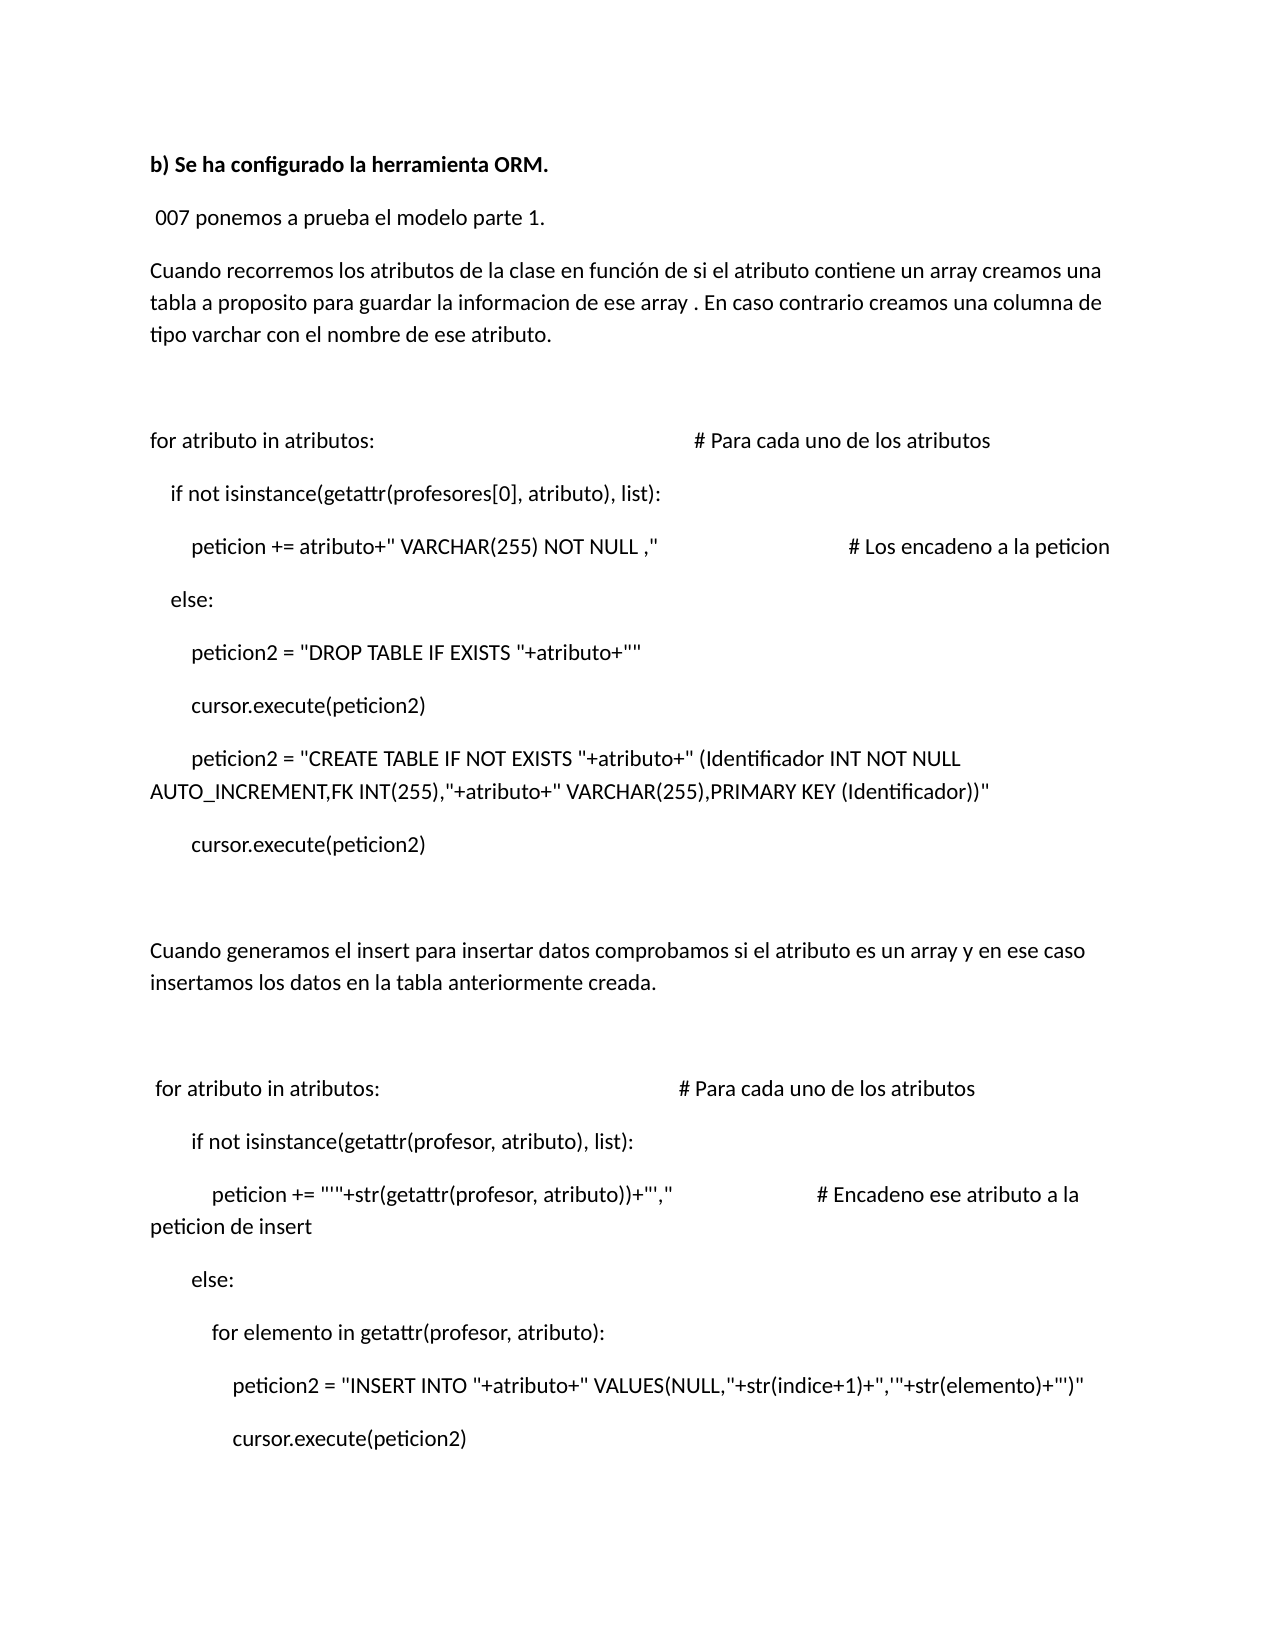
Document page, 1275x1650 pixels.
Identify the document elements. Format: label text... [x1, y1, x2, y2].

text cursor.execute(peticion2) [150, 692, 1125, 719]
text for atributo in atributos: # Para cada uno de los atributos [150, 426, 1125, 454]
text peticion += "'"+str(getattr(profesor, atributo))+"'," # Encadeno ese atributo a la peticion de insert [150, 1180, 1125, 1240]
text peticion2 = "INSERT INTO "+atributo+" VALUES(NULL,"+str(indice+1)+",'"+str(elemento)+"')" [150, 1371, 1125, 1399]
text else: [150, 1265, 1125, 1293]
text peticion2 = "DROP TABLE IF EXISTS "+atributo+"" [150, 638, 1125, 667]
text for atributo in atributos: # Para cada uno de los atributos [150, 1074, 1125, 1102]
text cursor.execute(peticion2) [150, 830, 1125, 858]
text if not isinstance(getattr(profesores[0], atributo), list): [150, 479, 1125, 507]
text b) Se ha configurado la herramienta ORM. [150, 150, 1125, 178]
text for elemento in getattr(profesor, atributo): [150, 1318, 1125, 1346]
text peticion2 = "CREATE TABLE IF NOT EXISTS "+atributo+" (Identificador INT NOT NULL AUTO_INCREMENT,FK INT(255),"+atributo+" VARCHAR(255),PRIMARY KEY (Identificador))" [150, 744, 1125, 805]
text Cuando generamos el insert para insertar datos comprobamos si el atributo es un array y en ese caso insertamos los datos en la tabla anteriormente creada. [150, 936, 1125, 996]
text Cuando recorremos los atributos de la clase en función de si el atributo contiene un array creamos una tabla a proposito para guardar la informacion de ese array . En caso contrario creamos una columna de tipo varchar con el nombre de ese atributo. [150, 256, 1125, 348]
text if not isinstance(getattr(profesor, atributo), list): [150, 1127, 1125, 1155]
text 007 ponemos a prueba el modelo parte 1. [150, 203, 1125, 231]
text cursor.execute(peticion2) [150, 1424, 1125, 1452]
text peticion += atributo+" VARCHAR(255) NOT NULL ," # Los encadeno a la peticion [150, 532, 1125, 561]
text else: [150, 586, 1125, 613]
